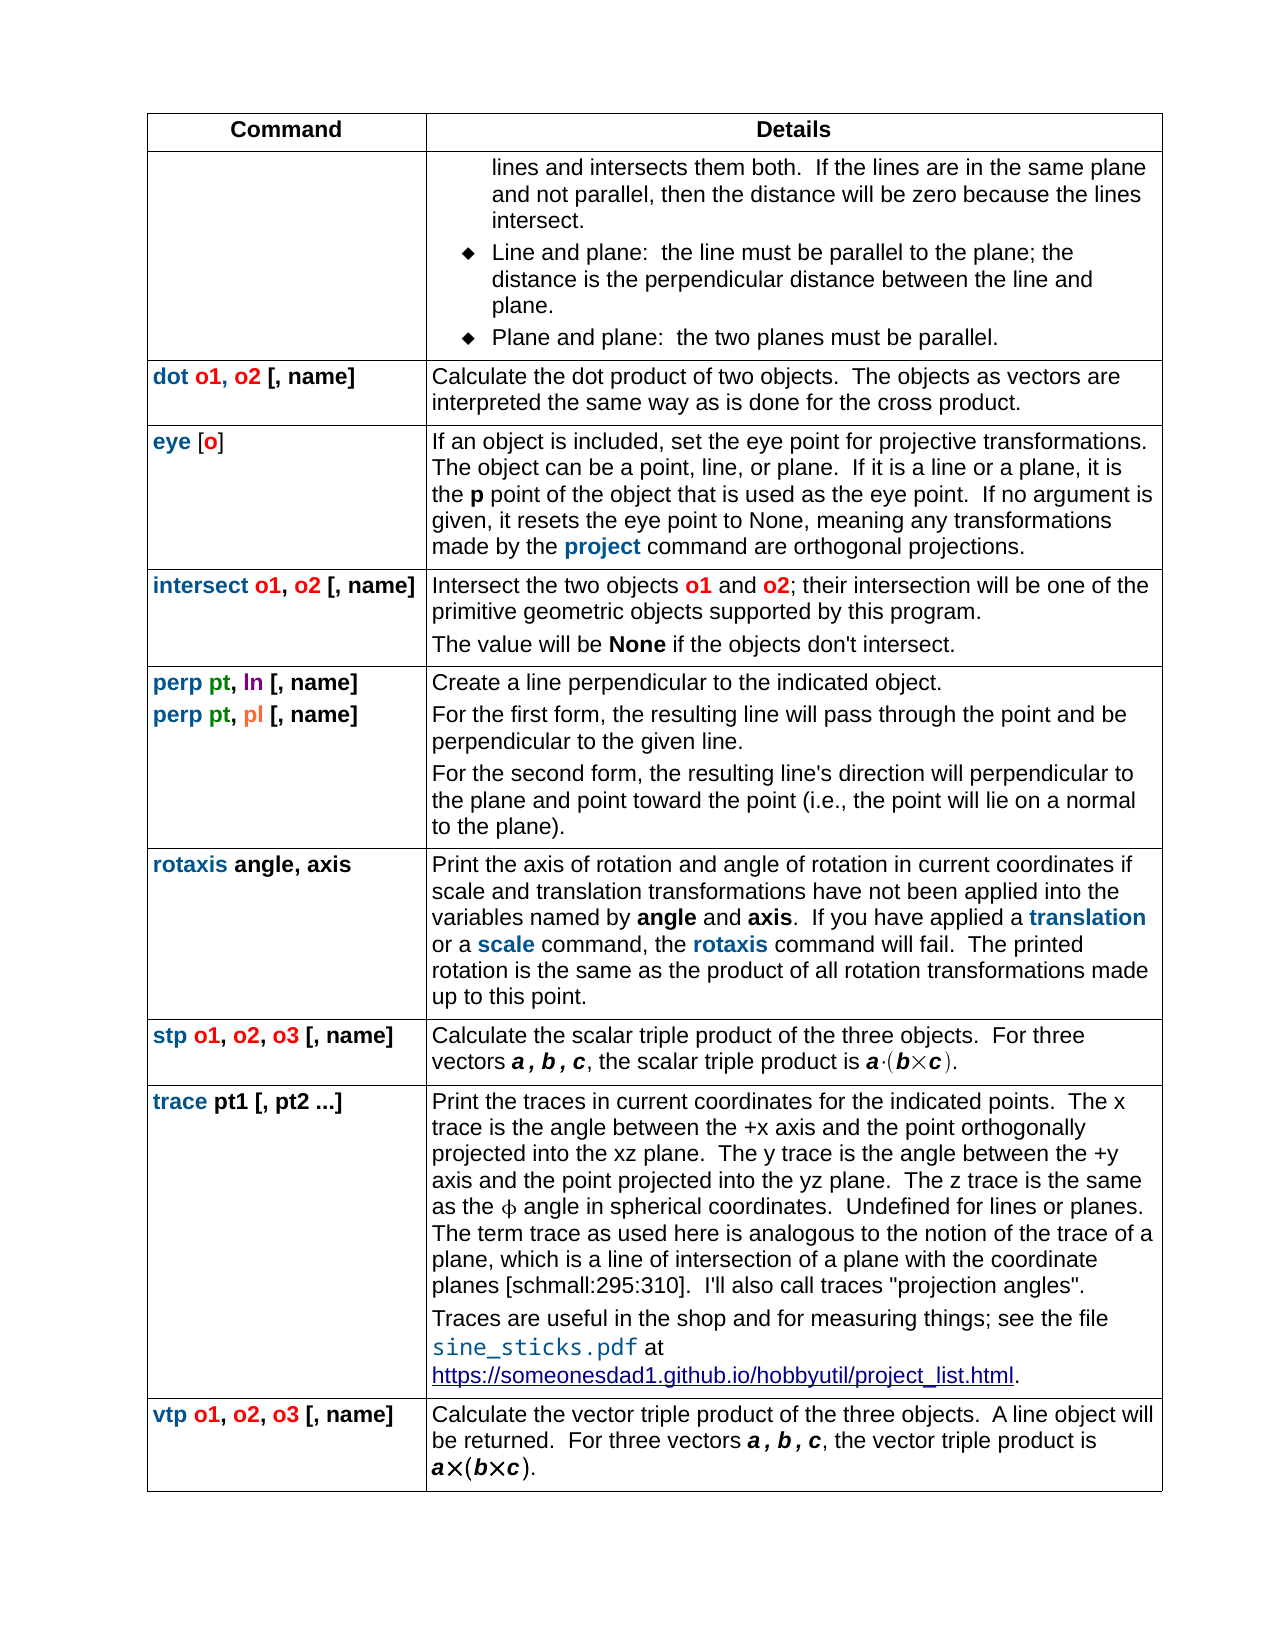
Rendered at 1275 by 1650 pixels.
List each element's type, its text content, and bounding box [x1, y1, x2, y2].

table_header Details [427, 114, 1162, 151]
table_cell vtp o1, o2, o3 [, name] [148, 1399, 426, 1491]
table_cell dot o1, o2 [, name] [148, 361, 426, 425]
table_cell stp o1, o2, o3 [, name] [148, 1020, 426, 1084]
table_cell intersect o1, o2 [, name] [148, 570, 426, 666]
table_cell Calculate the vector triple product of the three objects. A line object will be returned. For three vectors , the vector triple product is . [427, 1399, 1162, 1491]
table_cell If an object is included, set the eye point for projective transformations. The object can be a point, line, or plane. If it is a line or a plane, it is the p point of the object that is used as the eye point. If no argument is given, it resets the eye point to None, meaning any transformations made by the project command are orthogonal projections. [427, 426, 1162, 569]
table_cell Calculate the dot product of two objects. The objects as vectors are interpreted the same way as is done for the cross product. [427, 361, 1162, 425]
table_cell rotaxis angle, axis [148, 849, 426, 1019]
table_cell eye [o] [148, 426, 426, 569]
table_cell Print the axis of rotation and angle of rotation in current coordinates if scale and translation transformations have not been applied into the variables named by angle and axis. If you have applied a translation or a scale command, the rotaxis command will fail. The printed rotation is the same as the product of all rotation transformations made up to this point. [427, 849, 1162, 1019]
table_cell perp pt, ln [, name] perp pt, pl [, name] [148, 667, 426, 848]
table_cell Calculate the scalar triple product of the three objects. For three vectors , the scalar triple product is . [427, 1020, 1162, 1084]
table_cell Intersect the two objects o1 and o2; their intersection will be one of the primitive geometric objects supported by this program. The value will be None if the objects don't intersect. [427, 570, 1162, 666]
table_cell [148, 152, 426, 360]
table_cell Create a line perpendicular to the indicated object. For the first form, the resulting line will pass through the point and be perpendicular to the given line. For the second form, the resulting line's direction will perpendicular to the plane and point toward the point (i.e., the point will lie on a normal to the plane). [427, 667, 1162, 848]
table_header Command [148, 114, 426, 151]
table_cell trace pt1 [, pt2 ...] [148, 1086, 426, 1398]
table_cell lines and intersects them both. If the lines are in the same plane and not parallel, then the distance will be zero because the lines intersect. Line and plane: the line must be parallel to the plane; the distance is the perpendicular distance between the line and plane. Plane and plane: the two planes must be parallel. [427, 152, 1162, 360]
table_cell Print the traces in current coordinates for the indicated points. The x trace is the angle between the +x axis and the point orthogonally projected into the xz plane. The y trace is the angle between the +y axis and the point projected into the yz plane. The z trace is the same as the  angle in spherical coordinates. Undefined for lines or planes. The term trace as used here is analogous to the notion of the trace of a plane, which is a line of intersection of a plane with the coordinate planes [schmall:295:310]. I'll also call traces "projection angles". Traces are useful in the shop and for measuring things; see the file sine_sticks.pdf at https://someonesdad1.github.io/hobbyutil/project_list.html. [427, 1086, 1162, 1398]
